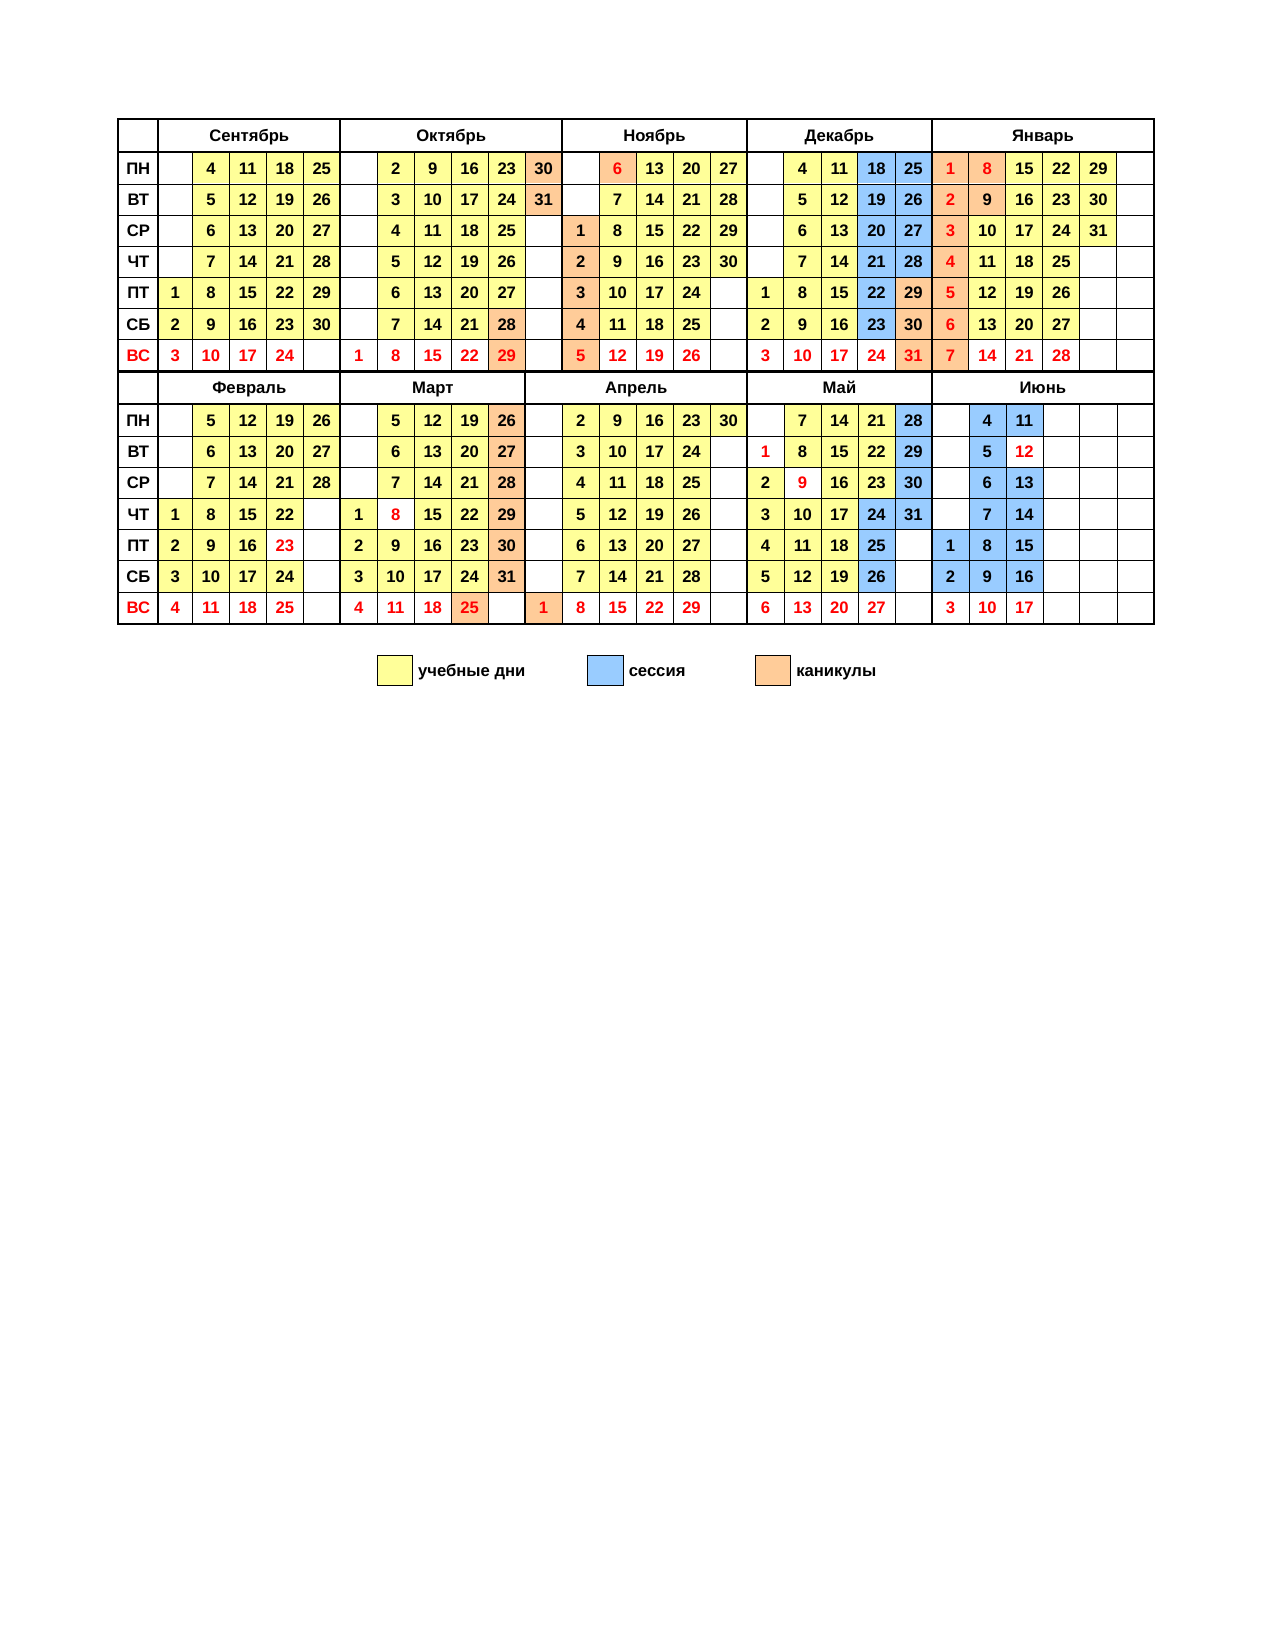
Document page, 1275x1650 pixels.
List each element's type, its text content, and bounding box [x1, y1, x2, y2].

table_cell 9 [784, 309, 821, 339]
table_cell 29 [896, 437, 931, 467]
table_cell [341, 247, 377, 277]
table_cell 25 [674, 309, 710, 339]
table_cell [933, 437, 969, 467]
table_cell [341, 216, 377, 246]
table_cell 11 [378, 593, 414, 623]
table_cell 21 [452, 309, 488, 339]
table_cell 15 [637, 216, 673, 246]
table_cell 21 [637, 561, 673, 592]
table_cell 7 [600, 185, 636, 215]
table_cell 7 [785, 405, 821, 436]
table_cell 28 [1043, 340, 1079, 370]
table_cell [1080, 278, 1116, 308]
table_cell 22 [637, 593, 673, 623]
table_cell 21 [452, 468, 488, 498]
table_cell 11 [600, 309, 636, 339]
table_cell 30 [304, 309, 339, 339]
table_cell ПН [119, 405, 157, 436]
table_cell 13 [415, 437, 451, 467]
table_cell 22 [452, 499, 488, 529]
table_cell [711, 340, 746, 370]
table_cell 17 [230, 561, 266, 592]
table_cell 12 [415, 405, 451, 436]
table_cell 3 [748, 340, 783, 370]
table_cell [526, 561, 562, 592]
table_cell 5 [193, 405, 229, 436]
table_cell [341, 309, 377, 339]
table_cell [1117, 309, 1153, 339]
table_cell [341, 185, 377, 215]
table_cell 10 [969, 216, 1005, 246]
table_cell 2 [748, 309, 783, 339]
table_cell [1118, 561, 1153, 592]
table_cell 24 [674, 437, 710, 467]
table_cell 16 [822, 468, 858, 498]
table_cell 15 [230, 499, 266, 529]
table_header [756, 656, 790, 685]
table_cell 1 [341, 340, 377, 370]
table_cell 9 [378, 530, 414, 560]
table_cell 30 [1080, 185, 1116, 215]
table_cell 13 [785, 593, 821, 623]
table_cell 12 [785, 561, 821, 592]
table_cell 27 [489, 278, 525, 308]
table_cell 14 [969, 340, 1005, 370]
table_cell 10 [415, 185, 451, 215]
table_cell ЧТ [119, 247, 157, 277]
table_cell 19 [452, 247, 488, 277]
table_cell [526, 530, 562, 560]
table_cell 4 [563, 309, 599, 339]
table_cell 4 [563, 468, 599, 498]
table_header [119, 120, 157, 151]
table_header [588, 656, 623, 685]
table_cell [1044, 593, 1079, 623]
table_cell [748, 405, 784, 436]
table_cell 2 [563, 247, 599, 277]
table_cell 22 [452, 340, 488, 370]
table_cell 8 [785, 437, 821, 467]
table_cell 5 [193, 185, 229, 215]
table_cell [711, 278, 746, 308]
table_cell 13 [230, 216, 266, 246]
table_cell Апрель [526, 373, 746, 403]
table_cell 5 [748, 561, 784, 592]
table_header Январь [933, 120, 1153, 151]
table_cell 30 [489, 530, 524, 560]
table_cell 11 [1007, 405, 1043, 436]
table_cell 6 [193, 216, 229, 246]
table_cell 31 [526, 185, 561, 215]
table_cell [896, 561, 931, 592]
table_cell 12 [230, 185, 266, 215]
table_cell 26 [674, 340, 710, 370]
table_cell [159, 405, 192, 436]
table_cell 18 [858, 153, 895, 183]
table_cell 14 [1007, 499, 1043, 529]
table_cell 23 [267, 309, 303, 339]
table_cell 4 [193, 153, 229, 183]
table_cell 16 [1007, 561, 1043, 592]
table_cell 4 [970, 405, 1006, 436]
table_header Октябрь [341, 120, 561, 151]
table_cell 7 [563, 561, 599, 592]
table_cell [159, 216, 192, 246]
table_cell [1080, 405, 1117, 436]
table_cell 29 [489, 499, 524, 529]
table_header Сентябрь [159, 120, 339, 151]
table_cell 19 [267, 185, 303, 215]
table_cell 9 [193, 530, 229, 560]
table_cell 23 [674, 405, 710, 436]
table_cell 11 [415, 216, 451, 246]
table_cell 18 [822, 530, 858, 560]
table_cell [1118, 405, 1153, 436]
table_cell [896, 530, 931, 560]
table_cell 21 [859, 405, 895, 436]
table_cell 17 [822, 499, 858, 529]
table_cell 7 [784, 247, 821, 277]
table_cell 20 [674, 153, 710, 183]
table_cell 23 [1043, 185, 1079, 215]
table_cell ПТ [119, 530, 157, 560]
table_cell 17 [1006, 216, 1042, 246]
table_cell 21 [1006, 340, 1042, 370]
table_cell 1 [748, 437, 784, 467]
table_cell 7 [193, 468, 229, 498]
table_cell 4 [933, 247, 968, 277]
table_cell 29 [674, 593, 710, 623]
table_cell 10 [600, 437, 636, 467]
table_cell 16 [415, 530, 451, 560]
table_cell 5 [378, 405, 414, 436]
table_header сессия [624, 655, 755, 685]
table_cell [711, 593, 746, 623]
table_cell 11 [969, 247, 1005, 277]
table_cell 24 [489, 185, 525, 215]
table_cell 17 [230, 340, 266, 370]
table_cell 3 [159, 561, 192, 592]
table_cell 25 [267, 593, 303, 623]
table_cell 12 [969, 278, 1005, 308]
table_cell 9 [600, 405, 636, 436]
table_cell 30 [896, 309, 931, 339]
table_cell 6 [378, 437, 414, 467]
table_cell [159, 153, 192, 183]
table_cell 3 [378, 185, 414, 215]
table_cell 9 [415, 153, 451, 183]
table_cell 13 [600, 530, 636, 560]
table_cell 2 [933, 185, 968, 215]
table_cell 20 [452, 437, 488, 467]
table_cell 24 [674, 278, 710, 308]
table_cell 3 [748, 499, 784, 529]
table_cell [1117, 340, 1153, 370]
table_cell 24 [858, 340, 895, 370]
table_cell 13 [415, 278, 451, 308]
table_cell [526, 247, 561, 277]
table_cell 24 [267, 561, 303, 592]
table_cell 9 [970, 561, 1006, 592]
table_cell 29 [1080, 153, 1116, 183]
table_cell 30 [896, 468, 931, 498]
table_cell [526, 405, 562, 436]
table_cell [711, 437, 746, 467]
table_cell 20 [1006, 309, 1042, 339]
table_cell 29 [896, 278, 931, 308]
table_cell [563, 185, 599, 215]
table_cell 21 [858, 247, 895, 277]
table_cell 1 [159, 499, 192, 529]
table_cell [526, 278, 561, 308]
table_cell 15 [415, 340, 451, 370]
table_cell 15 [822, 278, 857, 308]
table_cell [341, 468, 377, 498]
table_cell СР [119, 468, 157, 498]
table_cell 28 [489, 468, 524, 498]
table_cell 23 [267, 530, 303, 560]
table_cell [526, 340, 561, 370]
table_cell 6 [563, 530, 599, 560]
table_cell [748, 216, 783, 246]
table_cell 5 [933, 278, 968, 308]
table_cell 12 [415, 247, 451, 277]
table_cell 20 [267, 216, 303, 246]
table_cell 3 [341, 561, 377, 592]
table_cell 3 [563, 278, 599, 308]
table_cell 1 [341, 499, 377, 529]
table_cell 17 [822, 340, 857, 370]
table_cell 4 [159, 593, 192, 623]
table_cell 14 [822, 247, 857, 277]
table_cell [526, 309, 561, 339]
table_cell 4 [341, 593, 377, 623]
table_cell 8 [970, 530, 1006, 560]
table_cell 24 [1043, 216, 1079, 246]
table_cell 9 [785, 468, 821, 498]
table_cell 25 [489, 216, 525, 246]
table_cell СБ [119, 561, 157, 592]
table_cell ПТ [119, 278, 157, 308]
table_cell 11 [600, 468, 636, 498]
table_cell ВТ [119, 185, 157, 215]
table_cell 10 [970, 593, 1006, 623]
table_cell Март [341, 373, 524, 403]
table_cell 19 [1006, 278, 1042, 308]
table_cell [159, 468, 192, 498]
table_cell 27 [896, 216, 931, 246]
table_cell 30 [711, 405, 746, 436]
table_cell 1 [526, 593, 562, 623]
table_cell 18 [415, 593, 451, 623]
table_cell 17 [637, 278, 673, 308]
table_cell 6 [933, 309, 968, 339]
table_cell [1080, 530, 1117, 560]
table_cell 4 [784, 153, 821, 183]
table_cell 27 [711, 153, 746, 183]
table_cell 11 [230, 153, 266, 183]
table_cell 19 [637, 340, 673, 370]
table_cell 19 [637, 499, 673, 529]
table_cell [341, 278, 377, 308]
table_cell СБ [119, 309, 157, 339]
table_cell 31 [896, 340, 931, 370]
table_cell [1117, 278, 1153, 308]
table_cell 18 [452, 216, 488, 246]
table_cell [159, 247, 192, 277]
table_cell [933, 499, 969, 529]
table_cell 7 [970, 499, 1006, 529]
table_cell 8 [784, 278, 821, 308]
table_cell 8 [193, 499, 229, 529]
table_cell Февраль [159, 373, 339, 403]
table_cell [526, 499, 562, 529]
table_cell 5 [563, 340, 599, 370]
table_cell 28 [304, 247, 339, 277]
table_cell 21 [267, 247, 303, 277]
table_cell [1080, 309, 1116, 339]
table_header Декабрь [748, 120, 931, 151]
table_cell 25 [304, 153, 339, 183]
table_cell 22 [858, 278, 895, 308]
table_cell [341, 437, 377, 467]
table_cell 22 [267, 278, 303, 308]
table_cell [304, 593, 339, 623]
table_cell [489, 593, 524, 623]
table_cell [1117, 247, 1153, 277]
table_cell 15 [230, 278, 266, 308]
table_cell [304, 530, 339, 560]
table_cell 2 [933, 561, 969, 592]
table_cell [748, 185, 783, 215]
table_cell [896, 593, 931, 623]
table_cell 4 [748, 530, 784, 560]
table_cell 14 [415, 309, 451, 339]
table_cell 29 [304, 278, 339, 308]
table_cell 24 [267, 340, 303, 370]
table_cell 18 [1006, 247, 1042, 277]
table_cell 27 [1043, 309, 1079, 339]
table_cell [1080, 593, 1117, 623]
table_cell 24 [452, 561, 488, 592]
table_cell [1080, 499, 1117, 529]
table_cell ВС [119, 593, 157, 623]
table_cell [748, 153, 783, 183]
table_cell [1044, 530, 1079, 560]
table_cell 8 [969, 153, 1005, 183]
table_cell 22 [674, 216, 710, 246]
table_cell 27 [859, 593, 895, 623]
table_cell [748, 247, 783, 277]
table_cell [159, 185, 192, 215]
table_cell 13 [230, 437, 266, 467]
table_cell 8 [563, 593, 599, 623]
table_header каникулы [791, 655, 898, 685]
table_cell 27 [304, 437, 339, 467]
table_cell 7 [193, 247, 229, 277]
table_cell [563, 153, 599, 183]
table_header [378, 656, 412, 685]
table_cell 15 [822, 437, 858, 467]
table_cell [1080, 437, 1117, 467]
table_cell 22 [267, 499, 303, 529]
table_cell 23 [674, 247, 710, 277]
table_cell 11 [822, 153, 857, 183]
table_cell [304, 499, 339, 529]
table_cell [1118, 499, 1153, 529]
table_cell 28 [711, 185, 746, 215]
table_cell 25 [452, 593, 488, 623]
table_cell 23 [858, 309, 895, 339]
table_header Ноябрь [563, 120, 746, 151]
table_cell 12 [600, 340, 636, 370]
table_cell 15 [1007, 530, 1043, 560]
table_cell 14 [600, 561, 636, 592]
table_cell 3 [933, 216, 968, 246]
table_cell 1 [933, 530, 969, 560]
table_cell 7 [933, 340, 968, 370]
table_cell 13 [1007, 468, 1043, 498]
table_cell 12 [230, 405, 266, 436]
table_cell 13 [969, 309, 1005, 339]
table_cell 28 [304, 468, 339, 498]
table_cell 26 [489, 247, 525, 277]
table_cell 16 [1006, 185, 1042, 215]
table_cell 7 [378, 309, 414, 339]
table_cell 5 [970, 437, 1006, 467]
table_cell 25 [674, 468, 710, 498]
table_cell 13 [637, 153, 673, 183]
table_cell 16 [230, 530, 266, 560]
table_cell [1117, 185, 1153, 215]
table_cell 17 [1007, 593, 1043, 623]
table_cell 17 [452, 185, 488, 215]
table_cell 9 [969, 185, 1005, 215]
table_cell 27 [674, 530, 710, 560]
table_cell 10 [785, 499, 821, 529]
table_cell Июнь [933, 373, 1153, 403]
table_cell [341, 405, 377, 436]
table_cell 14 [230, 468, 266, 498]
table_cell Май [748, 373, 931, 403]
table_cell 16 [637, 247, 673, 277]
table_cell 11 [193, 593, 229, 623]
table_cell 25 [896, 153, 931, 183]
table_cell 6 [193, 437, 229, 467]
table_cell 1 [159, 278, 192, 308]
table_cell 1 [748, 278, 783, 308]
table_cell [711, 499, 746, 529]
table_cell ПН [119, 153, 157, 183]
table_cell 27 [489, 437, 524, 467]
table_cell 26 [859, 561, 895, 592]
table_cell [933, 468, 969, 498]
table_cell 20 [267, 437, 303, 467]
table_cell 8 [600, 216, 636, 246]
table_cell [526, 216, 561, 246]
table_cell [711, 530, 746, 560]
table_cell 20 [637, 530, 673, 560]
table_cell 23 [859, 468, 895, 498]
table_cell 9 [193, 309, 229, 339]
table_cell 26 [674, 499, 710, 529]
table_cell 14 [230, 247, 266, 277]
table_cell [1118, 437, 1153, 467]
table_cell 29 [489, 340, 525, 370]
table_cell ВС [119, 340, 157, 370]
table_cell 24 [859, 499, 895, 529]
table_cell [1080, 247, 1116, 277]
table_cell 5 [784, 185, 821, 215]
table_cell 28 [674, 561, 710, 592]
table_cell [1044, 437, 1079, 467]
table_cell 6 [970, 468, 1006, 498]
table_cell [526, 437, 562, 467]
table_cell 2 [159, 309, 192, 339]
table_cell 30 [711, 247, 746, 277]
table_cell 27 [304, 216, 339, 246]
table_cell 23 [489, 153, 525, 183]
table_cell 1 [563, 216, 599, 246]
table_cell 14 [822, 405, 858, 436]
table_cell 6 [748, 593, 784, 623]
table_cell [1118, 530, 1153, 560]
table_cell 18 [637, 468, 673, 498]
table_cell СР [119, 216, 157, 246]
table_cell 22 [859, 437, 895, 467]
table_cell 12 [1007, 437, 1043, 467]
table_cell 26 [896, 185, 931, 215]
table_cell 28 [489, 309, 525, 339]
table_cell 31 [489, 561, 524, 592]
table_cell 20 [822, 593, 858, 623]
table_cell ВТ [119, 437, 157, 467]
table_cell 14 [637, 185, 673, 215]
table_cell 23 [452, 530, 488, 560]
table_cell ЧТ [119, 499, 157, 529]
table_cell 30 [526, 153, 561, 183]
table_cell 19 [267, 405, 303, 436]
table_cell 28 [896, 405, 931, 436]
table_cell 2 [378, 153, 414, 183]
table_cell 14 [415, 468, 451, 498]
table_cell 26 [304, 405, 339, 436]
table_cell 25 [1043, 247, 1079, 277]
table_cell [1117, 216, 1153, 246]
table_cell [304, 340, 339, 370]
table_cell [1080, 340, 1116, 370]
table_cell 12 [600, 499, 636, 529]
table_cell 11 [785, 530, 821, 560]
table_cell [1118, 593, 1153, 623]
table_cell 10 [193, 340, 229, 370]
table_cell 6 [378, 278, 414, 308]
table_cell 3 [563, 437, 599, 467]
table_cell [711, 468, 746, 498]
table_cell 19 [858, 185, 895, 215]
table_cell [1044, 499, 1079, 529]
table_cell 15 [415, 499, 451, 529]
table_cell 16 [637, 405, 673, 436]
table_cell 26 [489, 405, 524, 436]
table_cell [1117, 153, 1153, 183]
table_cell 2 [159, 530, 192, 560]
table_cell [526, 468, 562, 498]
table_cell 2 [748, 468, 784, 498]
table_cell 10 [193, 561, 229, 592]
table_cell 6 [784, 216, 821, 246]
table_cell 13 [822, 216, 857, 246]
table_cell 31 [1080, 216, 1116, 246]
table_cell [304, 561, 339, 592]
table_cell 10 [600, 278, 636, 308]
table_cell 17 [637, 437, 673, 467]
table_cell [1044, 468, 1079, 498]
table_cell 8 [193, 278, 229, 308]
table_cell [341, 153, 377, 183]
table_cell 12 [822, 185, 857, 215]
table_cell 16 [822, 309, 857, 339]
table_cell [933, 405, 969, 436]
table_cell 18 [230, 593, 266, 623]
table_cell [711, 309, 746, 339]
table_cell [711, 561, 746, 592]
table_cell 19 [822, 561, 858, 592]
table_cell 25 [859, 530, 895, 560]
table_cell 1 [933, 153, 968, 183]
table_cell 18 [637, 309, 673, 339]
table_cell 7 [378, 468, 414, 498]
table_cell 10 [378, 561, 414, 592]
table_cell 20 [452, 278, 488, 308]
table_cell [1118, 468, 1153, 498]
table_header учебные дни [413, 655, 587, 685]
table_cell 21 [267, 468, 303, 498]
table_cell 3 [159, 340, 192, 370]
table_cell 5 [378, 247, 414, 277]
table_cell [159, 437, 192, 467]
table_cell 21 [674, 185, 710, 215]
table_cell 10 [784, 340, 821, 370]
table_cell 29 [711, 216, 746, 246]
table_cell 19 [452, 405, 488, 436]
table_cell 26 [1043, 278, 1079, 308]
table_cell 16 [230, 309, 266, 339]
table_cell 5 [563, 499, 599, 529]
table_cell 15 [1006, 153, 1042, 183]
table_cell 16 [452, 153, 488, 183]
table_cell [1044, 405, 1079, 436]
table_cell 6 [600, 153, 636, 183]
table_cell [1044, 561, 1079, 592]
table_cell 9 [600, 247, 636, 277]
table_cell 4 [378, 216, 414, 246]
table_cell 8 [378, 340, 414, 370]
table_cell [1080, 561, 1117, 592]
table_cell [1080, 468, 1117, 498]
table_cell 28 [896, 247, 931, 277]
table_cell 8 [378, 499, 414, 529]
table_cell 17 [415, 561, 451, 592]
table_cell 2 [341, 530, 377, 560]
table_cell 3 [933, 593, 969, 623]
table_cell 26 [304, 185, 339, 215]
table_cell 18 [267, 153, 303, 183]
table_cell [119, 373, 157, 403]
table_cell 2 [563, 405, 599, 436]
table_cell 31 [896, 499, 931, 529]
table_cell 22 [1043, 153, 1079, 183]
table_cell 15 [600, 593, 636, 623]
table_cell 20 [858, 216, 895, 246]
